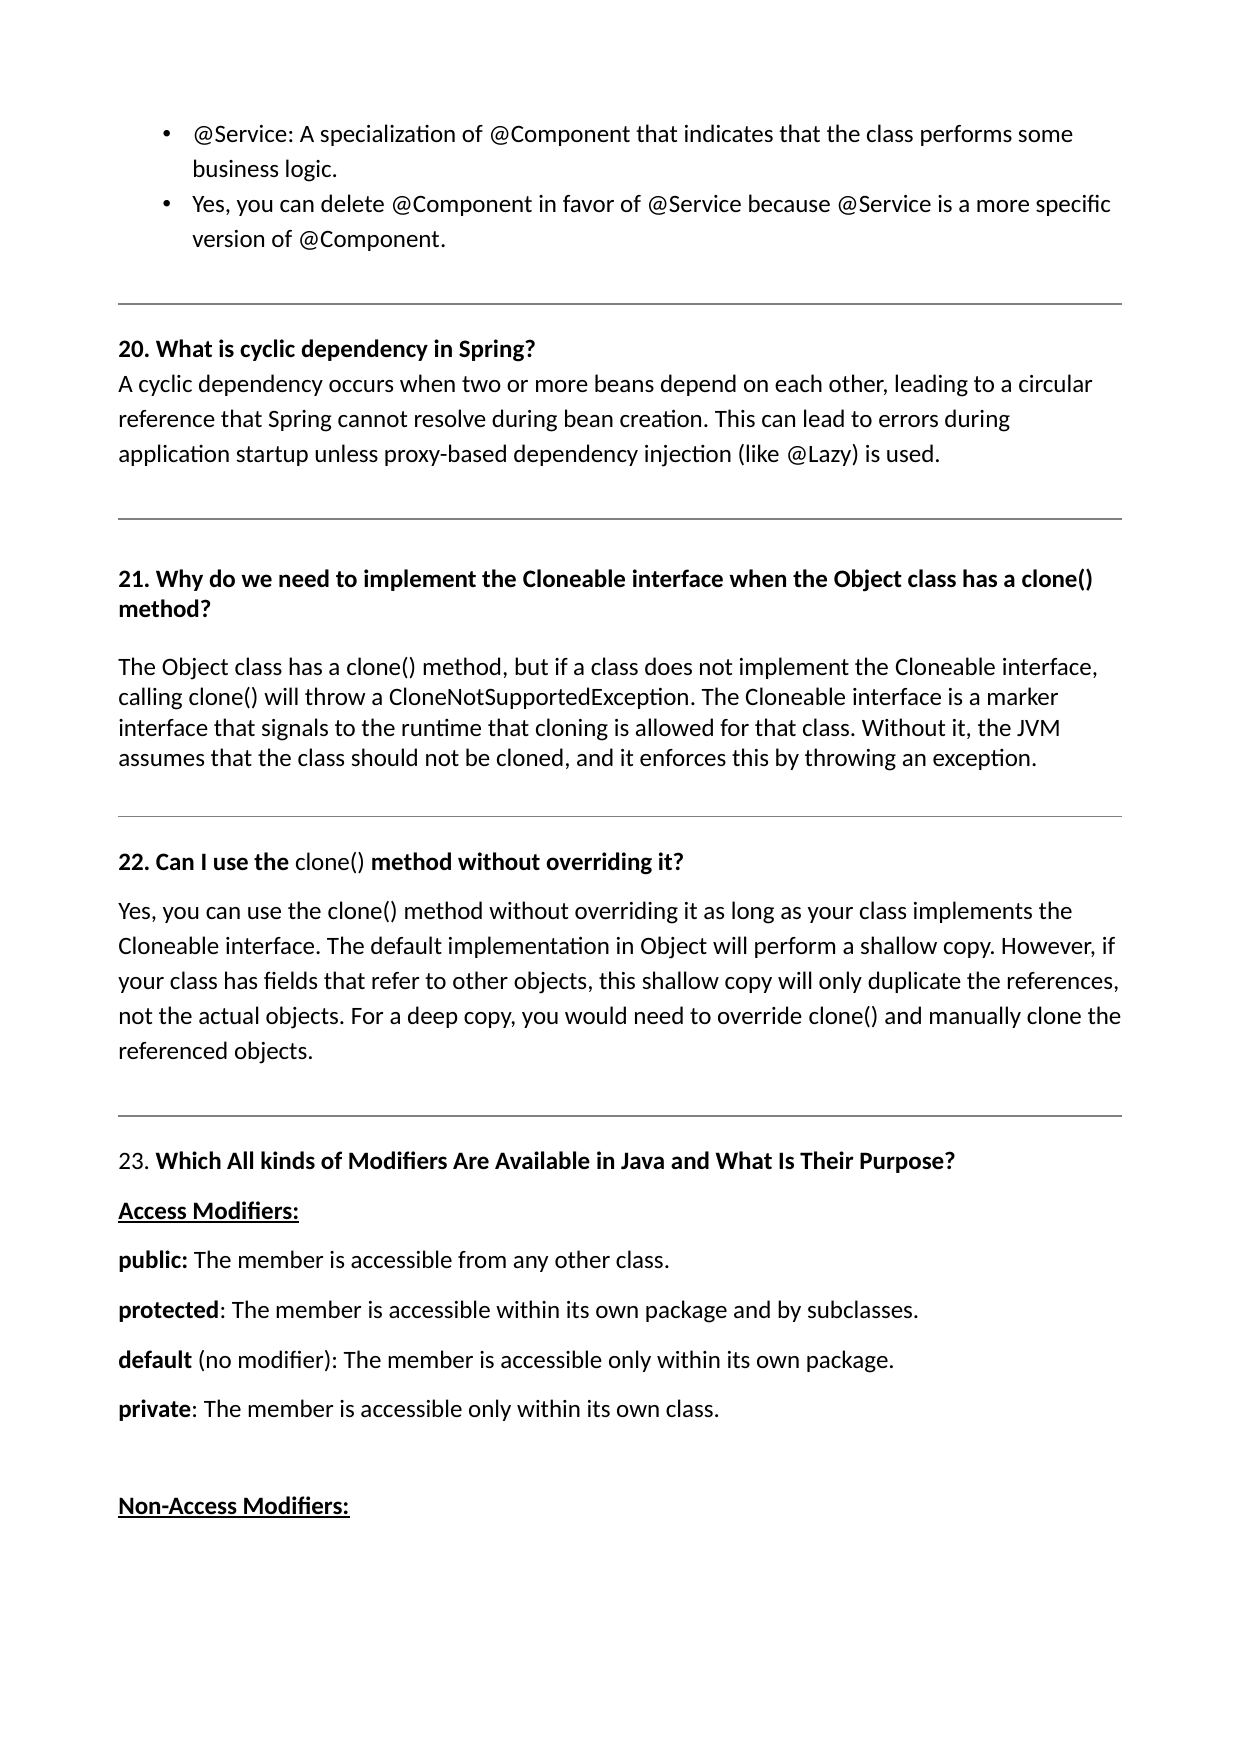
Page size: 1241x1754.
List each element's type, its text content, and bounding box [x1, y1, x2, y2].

text Yes, you can use the clone() method without overriding it as long as your class implements the Cloneable interface. The default implementation in Object will perform a shallow copy. However, if your class has fields that refer to other objects, this shallow copy will only duplicate the references, not the actual objects. For a deep copy, you would need to override clone() and manually clone the referenced objects. [118, 895, 1122, 1066]
text protected: The member is accessible within its own package and by subclasses. [118, 1294, 1122, 1325]
text 22. Can I use the clone() method without overriding it? [118, 846, 1122, 876]
list @Service: A specialization of @Component that indicates that the class performs some business logic. [162, 118, 1122, 184]
text 20. What is cyclic dependency in Spring? A cyclic dependency occurs when two or more beans depend on each other, leading to a circular reference that Spring cannot resolve during bean creation. This can lead to errors during application startup unless proxy-based dependency injection (like @Lazy) is used. [118, 333, 1122, 469]
text private: The member is accessible only within its own class. [118, 1393, 1122, 1424]
text public: The member is accessible from any other class. [118, 1244, 1122, 1275]
text Access Modifiers: [118, 1195, 1122, 1226]
subtitle 21. Why do we need to implement the Cloneable interface when the Object class has a clone() method? [118, 563, 1122, 624]
text 23. Which All kinds of Modifiers Are Available in Java and What Is Their Purpose? [118, 1145, 1122, 1176]
subtitle The Object class has a clone() method, but if a class does not implement the Cloneable interface, calling clone() will throw a CloneNotSupportedException. The Cloneable interface is a marker interface that signals to the runtime that cloning is allowed for that class. Without it, the JVM assumes that the class should not be cloned, and it enforces this by throwing an exception. [118, 651, 1122, 773]
list Yes, you can delete @Component in favor of @Service because @Service is a more specific version of @Component. [162, 188, 1122, 254]
text Non-Access Modifiers: [118, 1491, 1122, 1521]
text default (no modifier): The member is accessible only within its own package. [118, 1344, 1122, 1374]
